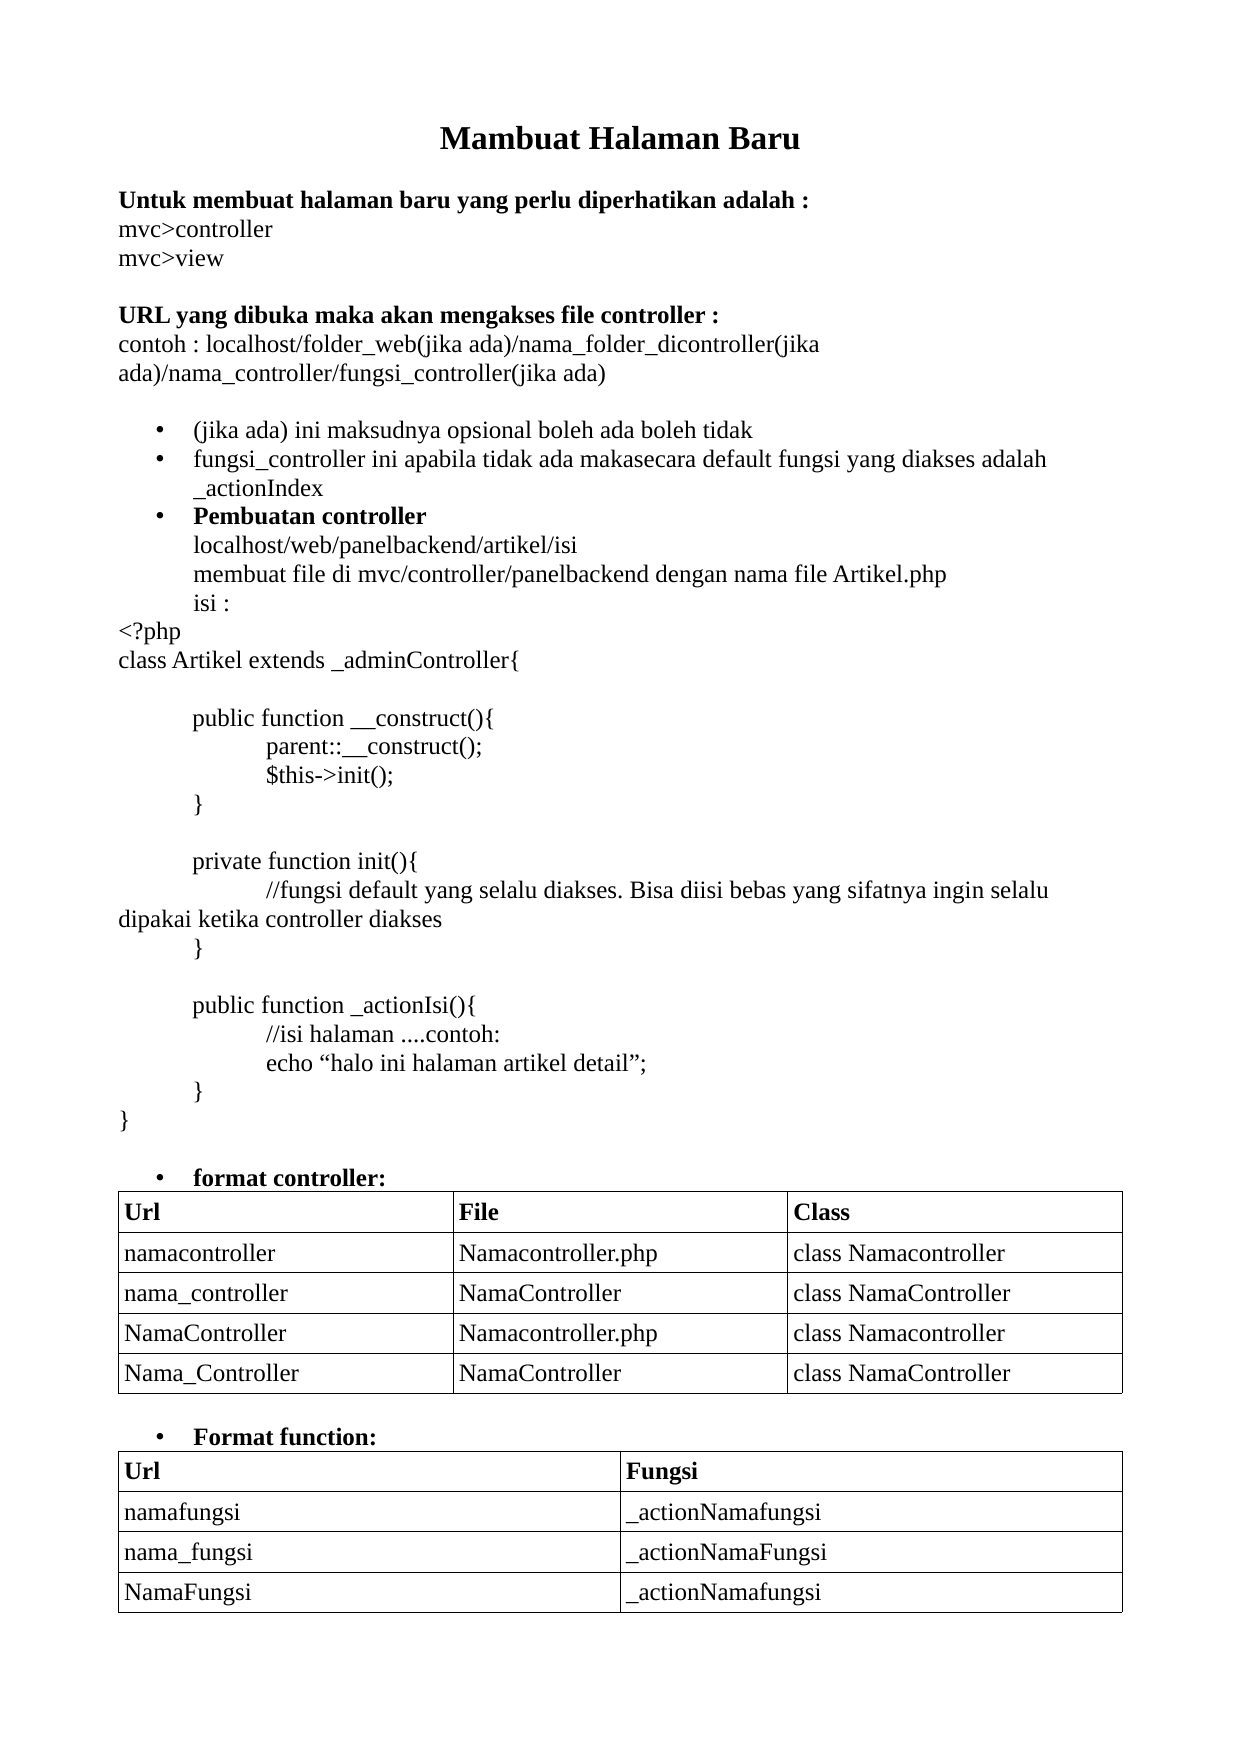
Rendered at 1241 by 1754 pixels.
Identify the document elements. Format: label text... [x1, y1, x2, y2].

table_cell Namacontroller.php [454, 1233, 787, 1272]
text $this->init(); [118, 760, 1122, 789]
table_cell class Namacontroller [788, 1233, 1122, 1272]
text Untuk membuat halaman baru yang perlu diperhatikan adalah : [118, 185, 1122, 214]
table_cell class NamaController [788, 1354, 1122, 1393]
list format controller: [156, 1163, 1122, 1191]
text parent::__construct(); [118, 731, 1122, 760]
list isi : [156, 588, 1122, 616]
text echo “halo ini halaman artikel detail”; [118, 1048, 1122, 1076]
table_header Url [119, 1452, 620, 1491]
text URL yang dibuka maka akan mengakses file controller : [118, 300, 1122, 329]
table_cell _actionNamaFungsi [621, 1532, 1122, 1572]
table_cell namacontroller [119, 1233, 453, 1272]
list Format function: [156, 1422, 1122, 1451]
text contoh : localhost/folder_web(jika ada)/nama_folder_dicontroller(jika ada)/nama_controller/fungsi_controller(jika ada) [118, 329, 1122, 386]
table_cell nama_controller [119, 1273, 453, 1312]
text } [118, 1105, 1122, 1134]
table_cell NamaController [119, 1314, 453, 1353]
table_header Fungsi [621, 1452, 1122, 1491]
text <?php [118, 616, 1122, 645]
text } [118, 933, 1122, 961]
table_cell class Namacontroller [788, 1314, 1122, 1353]
text Mambuat Halaman Baru [118, 118, 1122, 156]
text private function init(){ [118, 846, 1122, 875]
list localhost/web/panelbackend/artikel/isi [156, 530, 1122, 559]
text //isi halaman ....contoh: [118, 1019, 1122, 1048]
table_header Url [119, 1192, 453, 1232]
table_cell _actionNamafungsi [621, 1492, 1122, 1531]
table_header Class [788, 1192, 1122, 1232]
text mvc>controller [118, 214, 1122, 243]
table_cell NamaFungsi [119, 1573, 620, 1612]
table_cell Nama_Controller [119, 1354, 453, 1393]
table_header File [454, 1192, 787, 1232]
text public function _actionIsi(){ [118, 990, 1122, 1019]
table_cell _actionNamafungsi [621, 1573, 1122, 1612]
table_cell class NamaController [788, 1273, 1122, 1312]
table_cell NamaController [454, 1354, 787, 1393]
list fungsi_controller ini apabila tidak ada makasecara default fungsi yang diakses adalah _actionIndex [156, 444, 1122, 501]
list membuat file di mvc/controller/panelbackend dengan nama file Artikel.php [156, 559, 1122, 588]
list Pembuatan controller [156, 501, 1122, 530]
table_cell namafungsi [119, 1492, 620, 1531]
text } [118, 789, 1122, 818]
table_cell nama_fungsi [119, 1532, 620, 1572]
text //fungsi default yang selalu diakses. Bisa diisi bebas yang sifatnya ingin selalu dipakai ketika controller diakses [118, 875, 1122, 933]
list (jika ada) ini maksudnya opsional boleh ada boleh tidak [156, 415, 1122, 444]
text mvc>view [118, 243, 1122, 271]
text class Artikel extends _adminController{ [118, 645, 1122, 674]
table_cell NamaController [454, 1273, 787, 1312]
text } [118, 1076, 1122, 1105]
table_cell Namacontroller.php [454, 1314, 787, 1353]
text public function __construct(){ [118, 703, 1122, 731]
